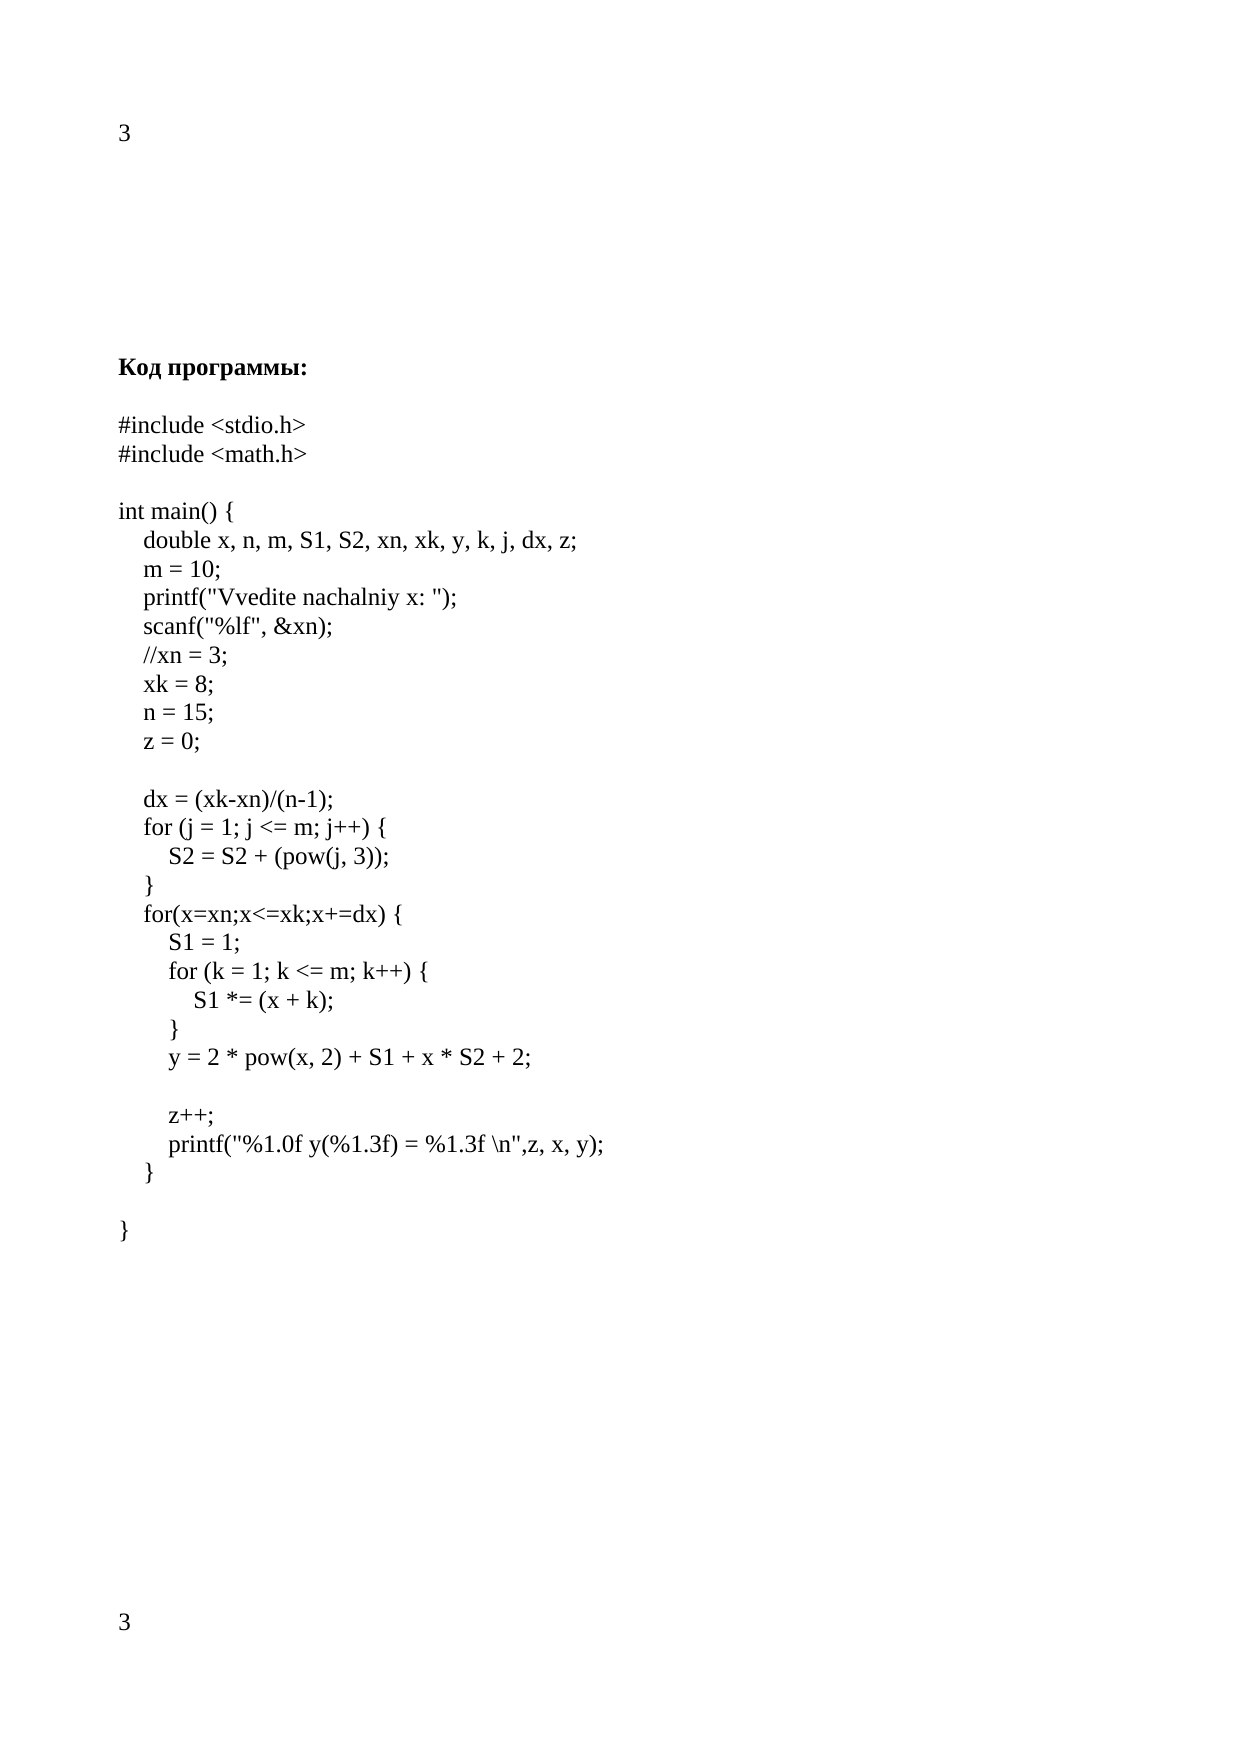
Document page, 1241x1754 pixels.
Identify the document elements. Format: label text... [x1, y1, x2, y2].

text #include <stdio.h> #include <math.h> int main() { double x, n, m, S1, S2, xn, xk, y, k, j, dx, z; m = 10; printf("Vvedite nachalniy x: "); scanf("%lf", &xn); //xn = 3; xk = 8; n = 15; z = 0; [118, 410, 1122, 755]
text dx = (xk-xn)/(n-1); for (j = 1; j <= m; j++) { S2 = S2 + (pow(j, 3)); } for(x=xn;x<=xk;x+=dx) { S1 = 1; for (k = 1; k <= m; k++) { S1 *= (x + k); } y = 2 * pow(x, 2) + S1 + x * S2 + 2; z++; printf("%1.0f y(%1.3f) = %1.3f \n",z, x, y); } } [118, 755, 1122, 1272]
text Код программы: [118, 352, 1063, 381]
